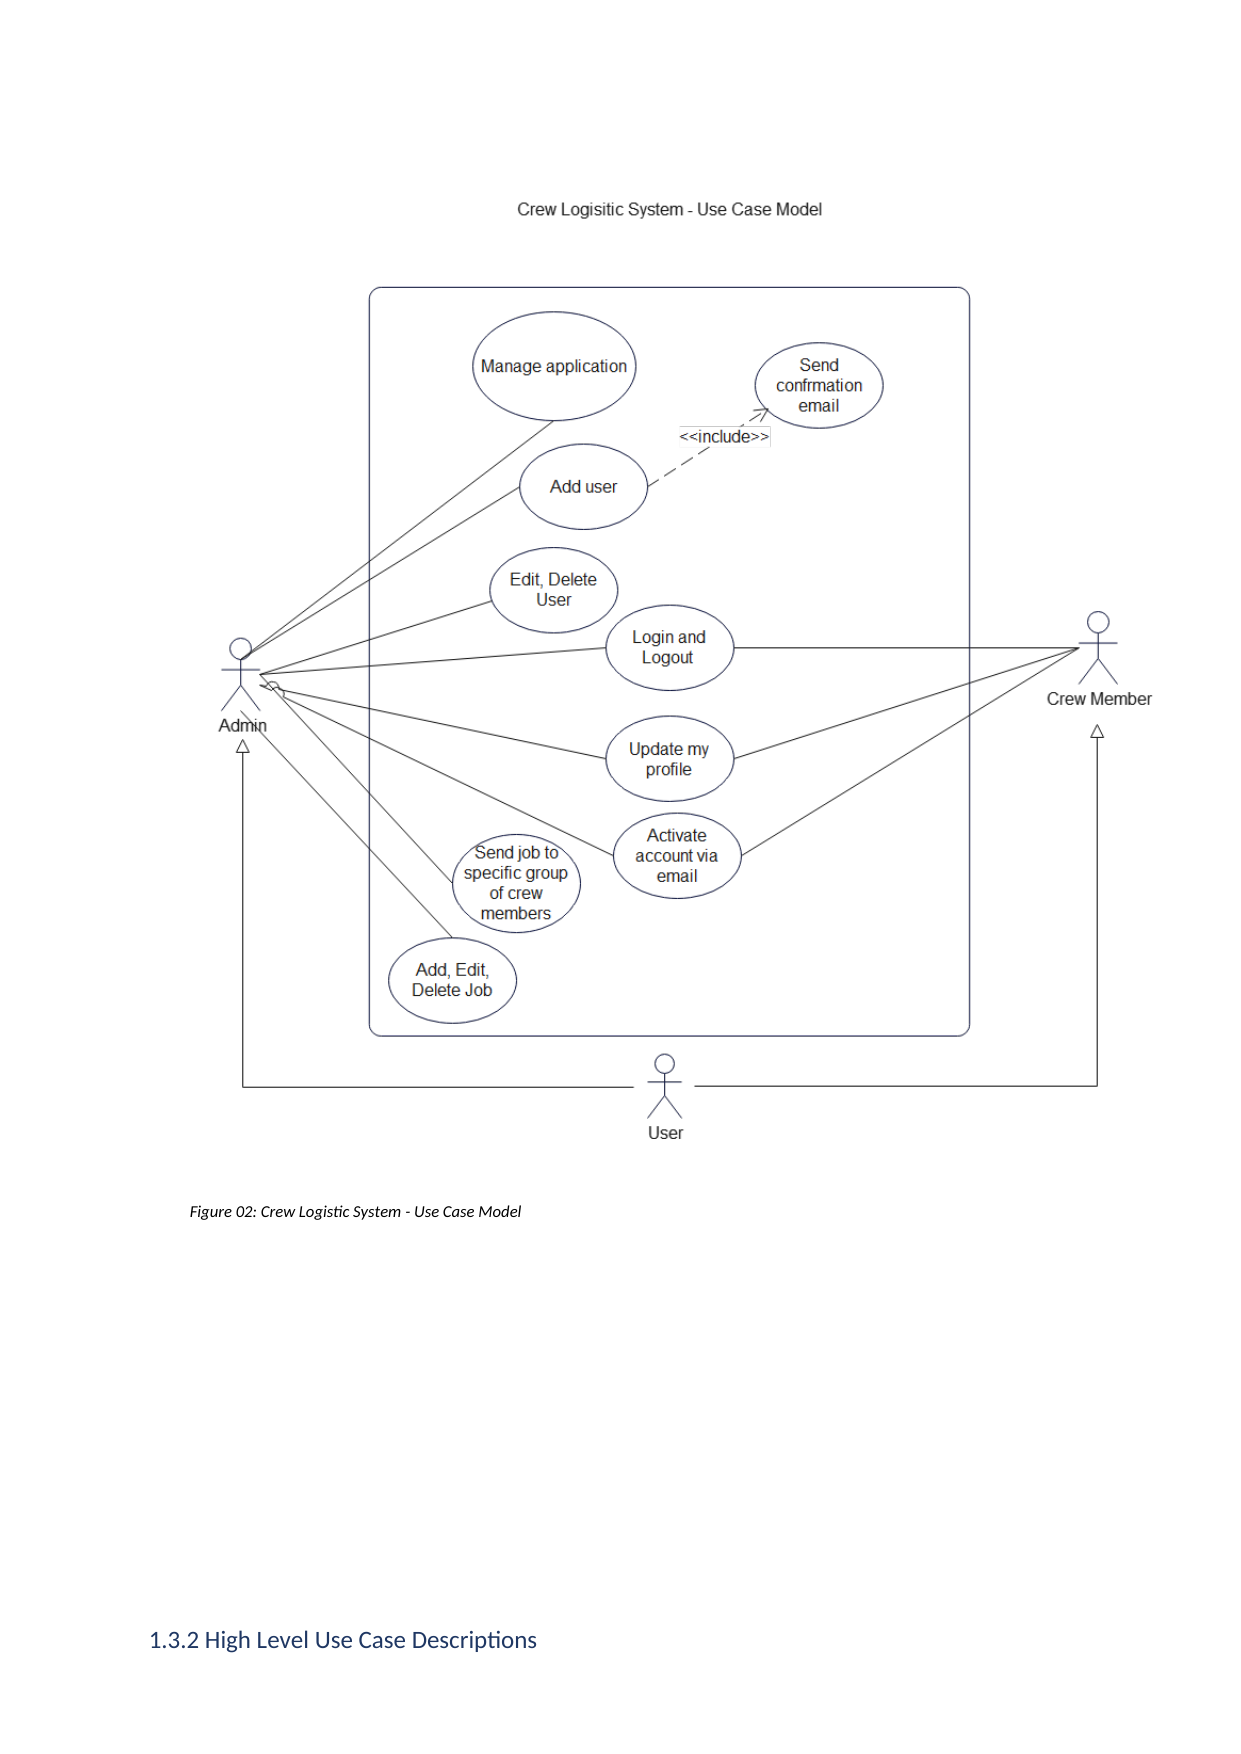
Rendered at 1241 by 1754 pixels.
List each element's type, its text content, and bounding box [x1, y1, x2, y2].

picture [173, 129, 1199, 1187]
text 1.3.2 High Level Use Case Descriptions [148, 1624, 1119, 1655]
text Figure 02: Crew Logistic System - Use Case Model [189, 1187, 1182, 1221]
